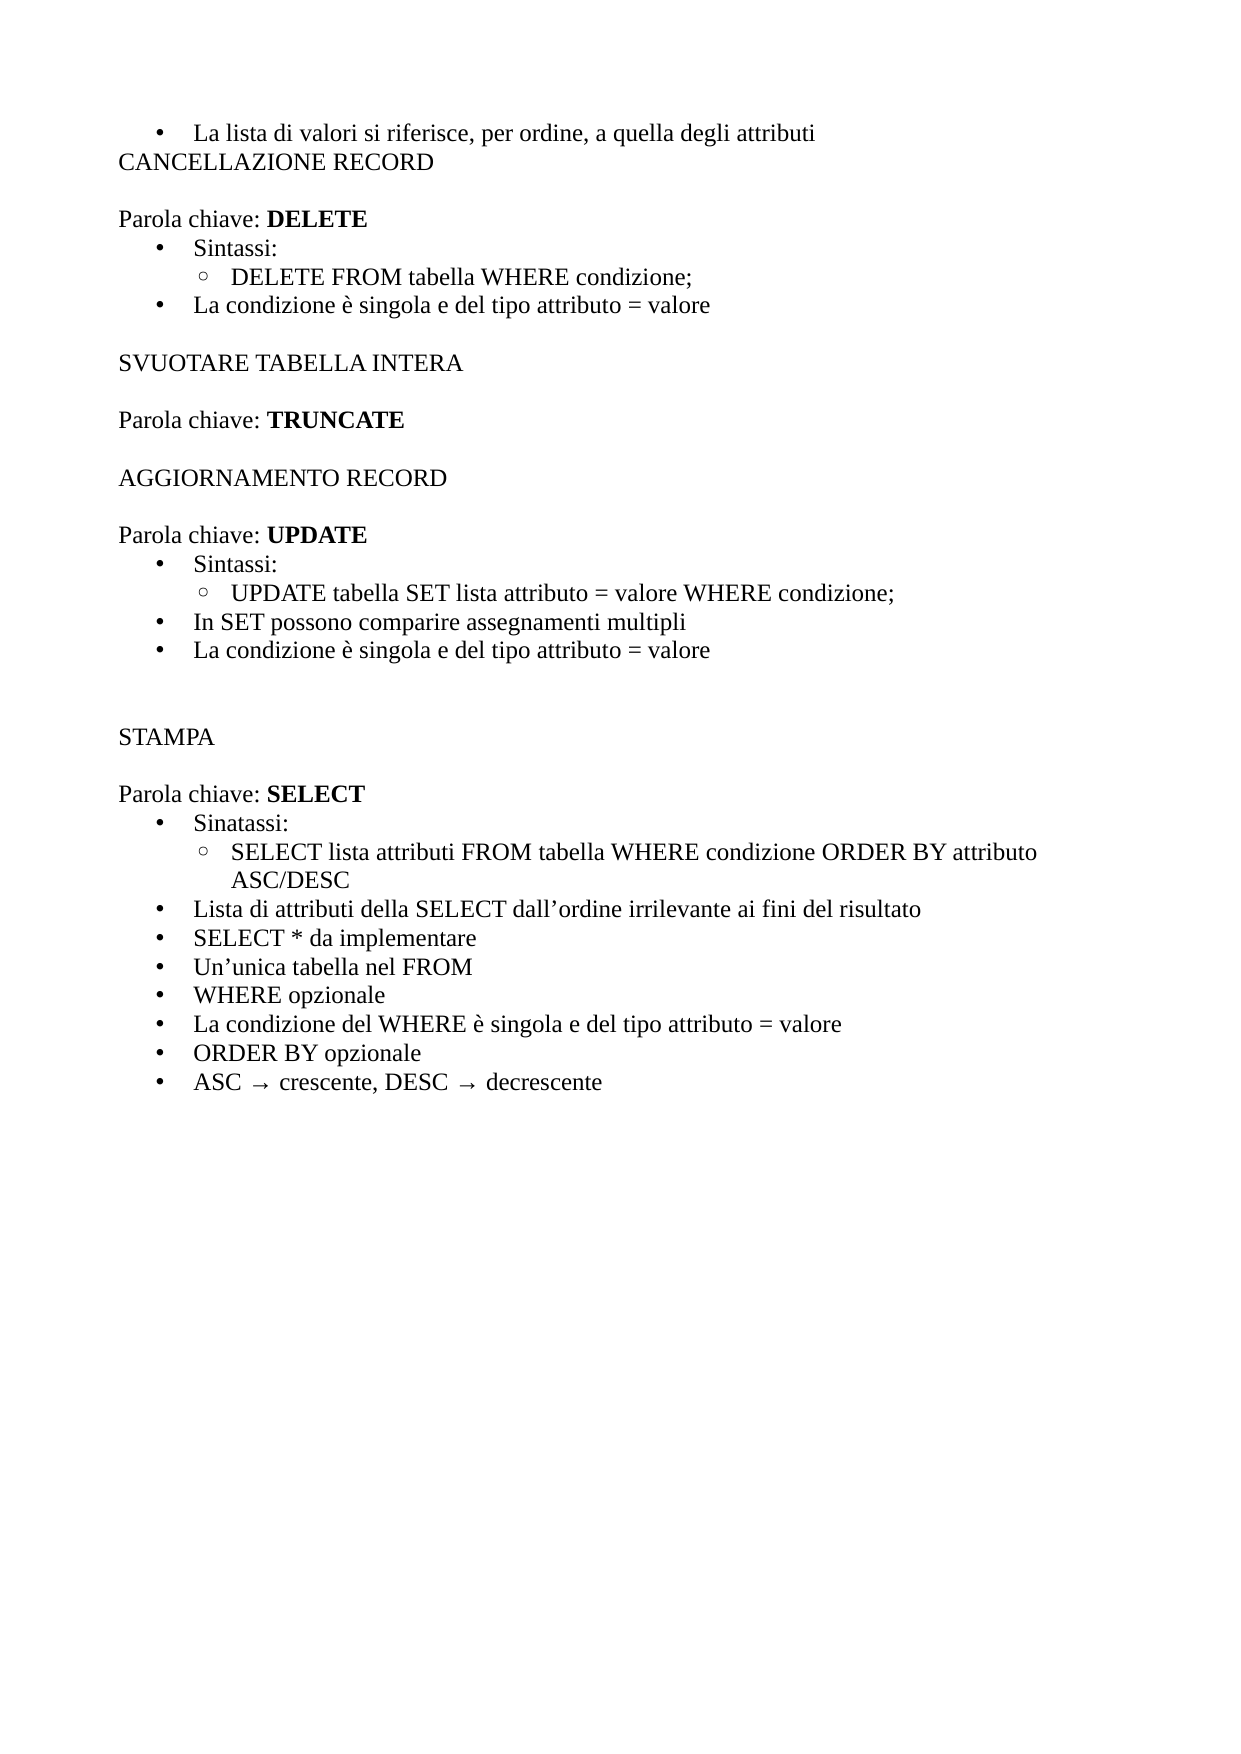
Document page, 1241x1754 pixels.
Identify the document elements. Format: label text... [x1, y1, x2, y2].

list Sintassi: [156, 549, 1122, 578]
list Sinatassi: [156, 808, 1122, 837]
list La condizione del WHERE è singola e del tipo attributo = valore [156, 1009, 1122, 1038]
list La condizione è singola e del tipo attributo = valore [156, 291, 1122, 319]
text Parola chiave: SELECT [118, 779, 1122, 808]
list WHERE opzionale [156, 981, 1122, 1009]
list La condizione è singola e del tipo attributo = valore [156, 636, 1122, 664]
list Sintassi: [156, 233, 1122, 262]
list SELECT * da implementare [156, 923, 1122, 952]
list ORDER BY opzionale [156, 1038, 1122, 1067]
text Parola chiave: DELETE [118, 204, 1122, 233]
text Parola chiave: UPDATE [118, 521, 1122, 549]
list Un’unica tabella nel FROM [156, 952, 1122, 981]
text CANCELLAZIONE RECORD [118, 147, 1122, 176]
text Parola chiave: TRUNCATE [118, 406, 1122, 434]
list SELECT lista attributi FROM tabella WHERE condizione ORDER BY attributo ASC/DESC [193, 837, 1122, 894]
text SVUOTARE TABELLA INTERA [118, 348, 1122, 377]
list Lista di attributi della SELECT dall’ordine irrilevante ai fini del risultato [156, 894, 1122, 923]
list UPDATE tabella SET lista attributo = valore WHERE condizione; [193, 578, 1122, 607]
list In SET possono comparire assegnamenti multipli [156, 607, 1122, 636]
list ASC → crescente, DESC → decrescente [156, 1067, 1122, 1096]
text STAMPA [118, 722, 1122, 751]
list DELETE FROM tabella WHERE condizione; [193, 262, 1122, 291]
text AGGIORNAMENTO RECORD [118, 463, 1122, 492]
list La lista di valori si riferisce, per ordine, a quella degli attributi [156, 118, 1122, 147]
